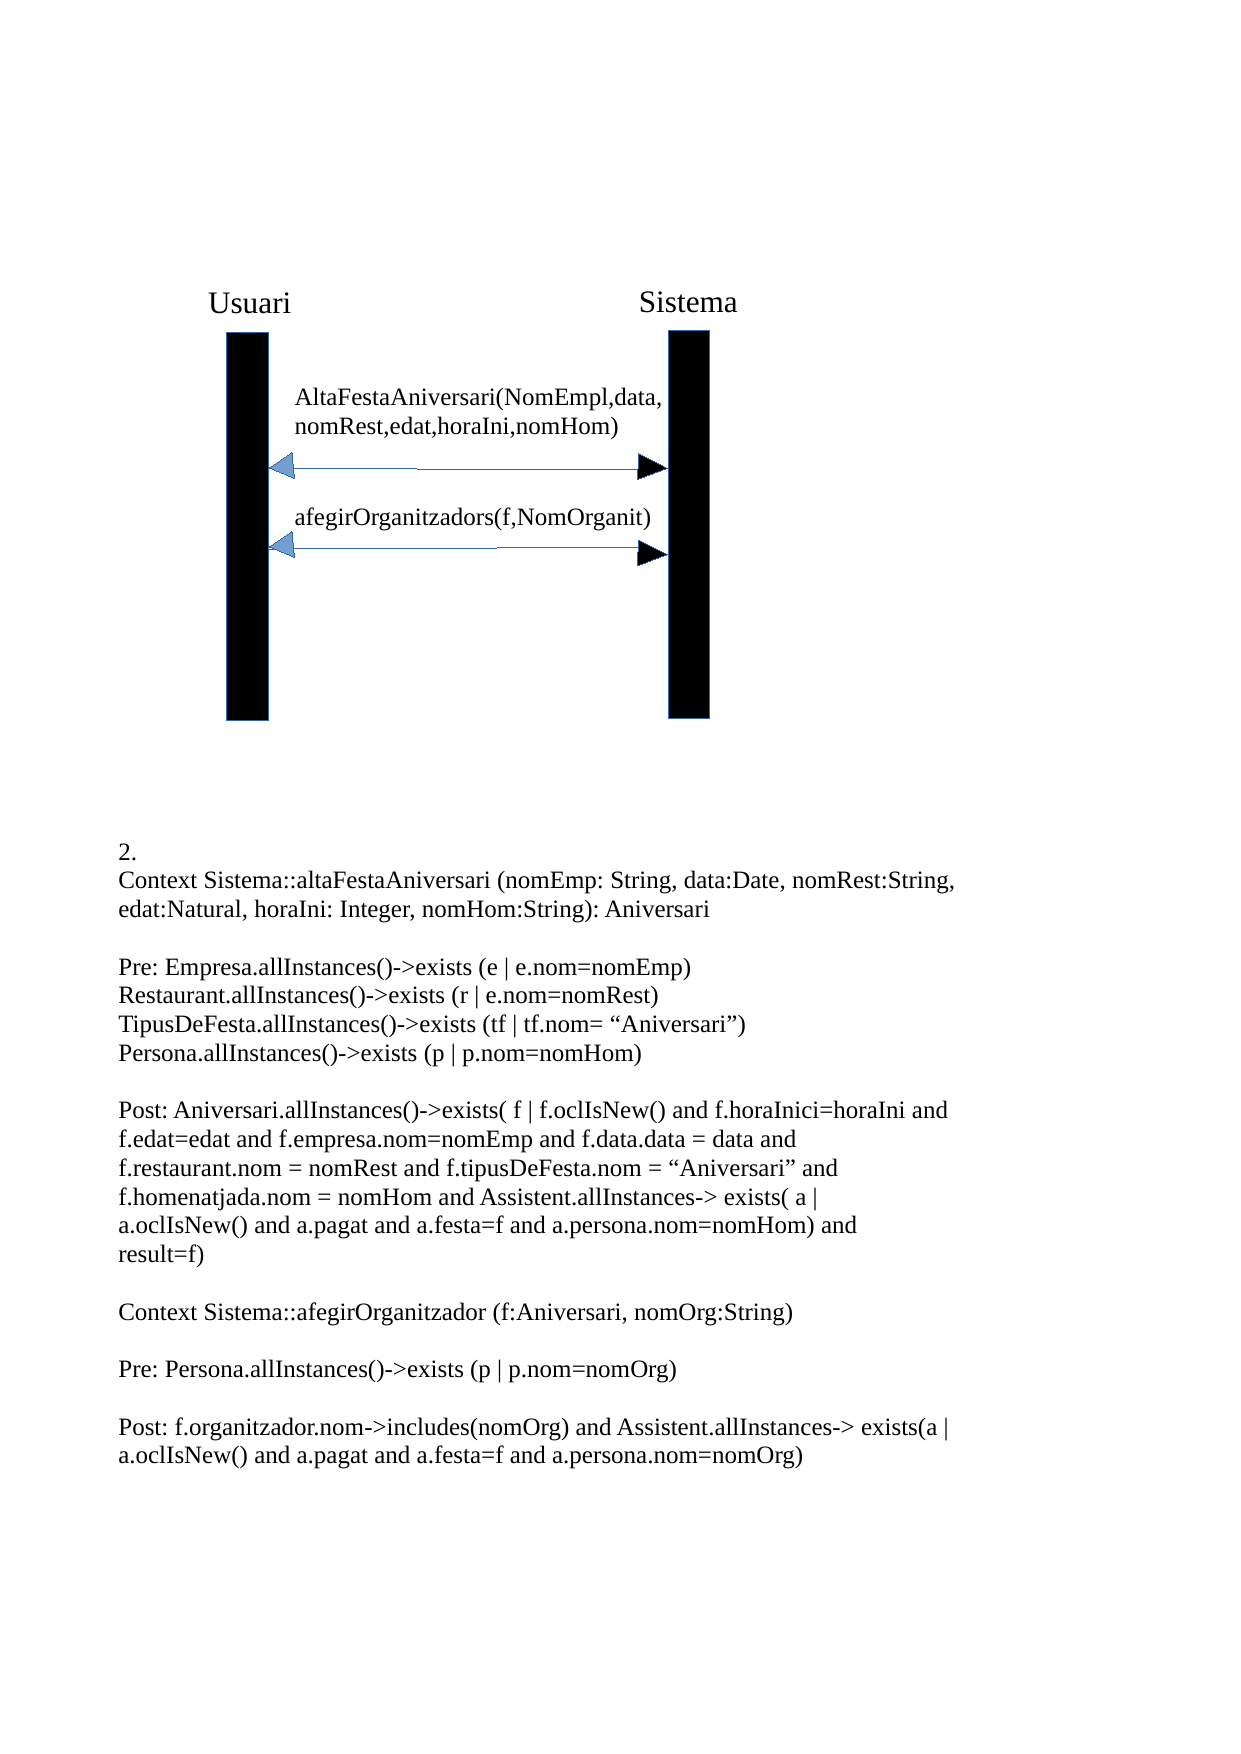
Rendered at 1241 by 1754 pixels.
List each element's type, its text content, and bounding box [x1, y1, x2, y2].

text Pre: Persona.allInstances()->exists (p | p.nom=nomOrg) [118, 1354, 1122, 1383]
text Persona.allInstances()->exists (p | p.nom=nomHom) [118, 1038, 1122, 1067]
text Restaurant.allInstances()->exists (r | e.nom=nomRest) [118, 981, 1122, 1009]
text Post: f.organitzador.nom->includes(nomOrg) and Assistent.allInstances-> exists(a | [118, 1412, 1122, 1441]
text TipusDeFesta.allInstances()->exists (tf | tf.nom= “Aniversari”) [118, 1009, 1122, 1038]
text a.oclIsNew() and a.pagat and a.festa=f and a.persona.nom=nomHom) and [118, 1211, 1122, 1239]
text f.restaurant.nom = nomRest and f.tipusDeFesta.nom = “Aniversari” and [118, 1153, 1122, 1182]
text 2. [118, 837, 1122, 866]
text f.homenatjada.nom = nomHom and Assistent.allInstances-> exists( a | [118, 1182, 1122, 1211]
text Context Sistema::afegirOrganitzador (f:Aniversari, nomOrg:String) [118, 1297, 1122, 1326]
text f.edat=edat and f.empresa.nom=nomEmp and f.data.data = data and [118, 1124, 1122, 1153]
text a.oclIsNew() and a.pagat and a.festa=f and a.persona.nom=nomOrg) [118, 1441, 1122, 1469]
text Context Sistema::altaFestaAniversari (nomEmp: String, data:Date, nomRest:String, [118, 866, 1122, 894]
text Post: Aniversari.allInstances()->exists( f | f.oclIsNew() and f.horaInici=horaIni and [118, 1096, 1122, 1124]
text edat:Natural, horaIni: Integer, nomHom:String): Aniversari [118, 894, 1122, 923]
text Pre: Empresa.allInstances()->exists (e | e.nom=nomEmp) [118, 952, 1122, 981]
text result=f) [118, 1239, 1122, 1268]
